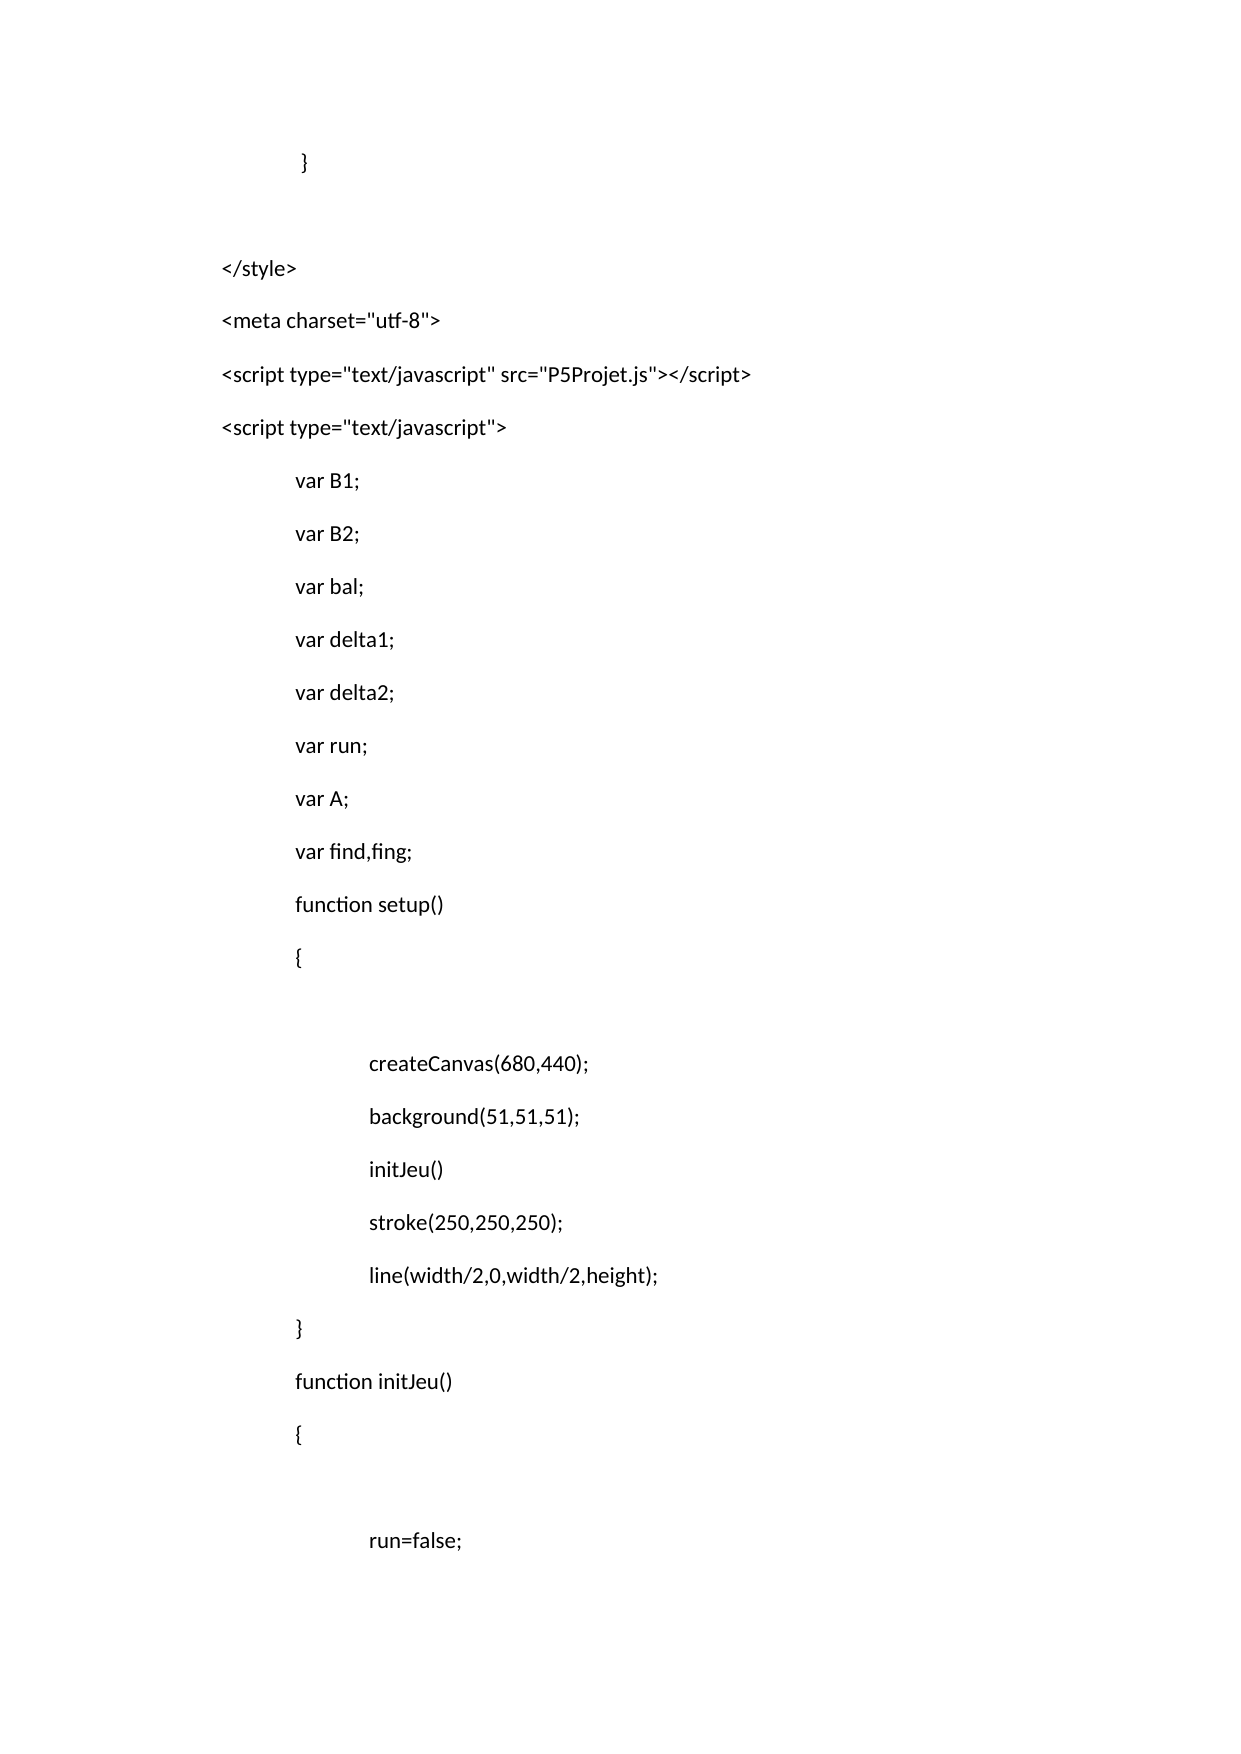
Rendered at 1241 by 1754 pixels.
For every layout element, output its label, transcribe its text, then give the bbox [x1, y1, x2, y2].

text } [148, 1314, 1093, 1342]
text createCanvas(680,440); [148, 1049, 1093, 1077]
text var B2; [148, 519, 1093, 547]
text var find,fing; [148, 837, 1093, 865]
text run=false; [148, 1526, 1093, 1554]
text var delta1; [148, 625, 1093, 653]
text <meta charset="utf-8"> [148, 307, 1093, 335]
text var run; [148, 731, 1093, 759]
text var B1; [148, 466, 1093, 494]
text { [148, 1420, 1093, 1448]
text background(51,51,51); [148, 1102, 1093, 1130]
text <script type="text/javascript" src="P5Projet.js"></script> [148, 360, 1093, 388]
text function setup() [148, 890, 1093, 918]
text <script type="text/javascript"> [148, 413, 1093, 441]
text initJeu() [148, 1155, 1093, 1183]
text var bal; [148, 572, 1093, 600]
text </style> [148, 254, 1093, 282]
text var A; [148, 784, 1093, 812]
text stroke(250,250,250); [148, 1208, 1093, 1236]
text } [148, 148, 1093, 176]
text { [148, 943, 1093, 971]
text line(width/2,0,width/2,height); [148, 1261, 1093, 1289]
text function initJeu() [148, 1367, 1093, 1395]
text var delta2; [148, 678, 1093, 706]
